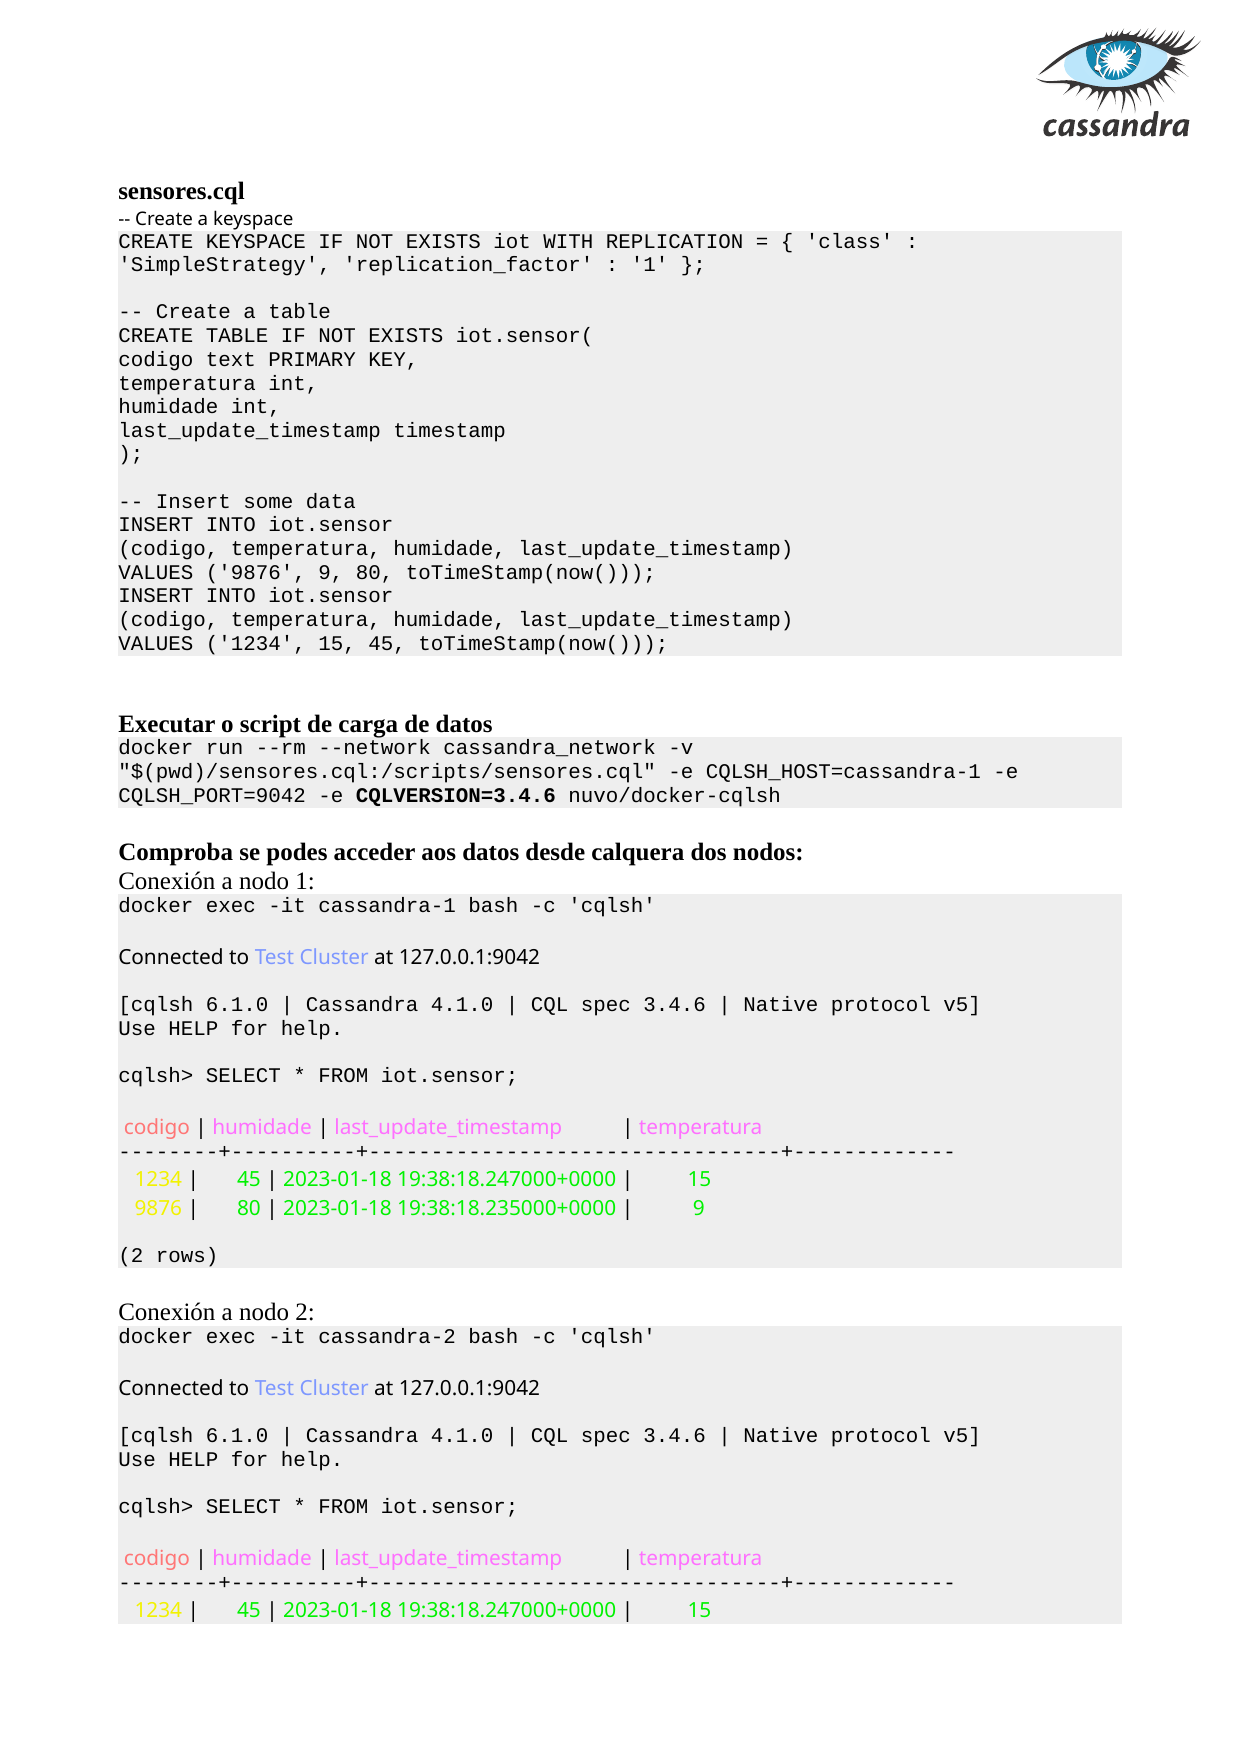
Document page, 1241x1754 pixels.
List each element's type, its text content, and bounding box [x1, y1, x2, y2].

text -- Create a table [118, 302, 1122, 325]
text [cqlsh 6.1.0 | Cassandra 4.1.0 | CQL spec 3.4.6 | Native protocol v5] [118, 994, 1122, 1018]
text (2 rows) [118, 1245, 1122, 1268]
text Use HELP for help. [118, 1018, 1122, 1065]
text codigo | humidade | last_update_timestamp | temperatura [118, 1543, 1122, 1572]
text codigo text PRIMARY KEY, [118, 349, 1122, 372]
text 9876 | 80 | 2023-01-18 19:38:18.235000+0000 | 9 [118, 1193, 1122, 1221]
text cqlsh> SELECT * FROM iot.sensor; [118, 1496, 1122, 1520]
text Use HELP for help. [118, 1449, 1122, 1496]
text 1234 | 45 | 2023-01-18 19:38:18.247000+0000 | 15 [118, 1164, 1122, 1193]
text Connected to Test Cluster at 127.0.0.1:9042 [118, 1373, 1122, 1425]
text humidade int, [118, 396, 1122, 420]
text Conexión a nodo 1: [118, 866, 1122, 894]
text --------+----------+---------------------------------+------------- [118, 1572, 1122, 1596]
text codigo | humidade | last_update_timestamp | temperatura [118, 1112, 1122, 1141]
text ); [118, 443, 1122, 467]
text -- Create a keyspace [118, 205, 1122, 231]
text VALUES ('1234', 15, 45, toTimeStamp(now())); [118, 633, 1122, 656]
text CREATE KEYSPACE IF NOT EXISTS iot WITH REPLICATION = { 'class' : 'SimpleStrategy', 'replication_factor' : '1' }; [118, 231, 1122, 278]
text --------+----------+---------------------------------+------------- [118, 1141, 1122, 1164]
text CREATE TABLE IF NOT EXISTS iot.sensor( [118, 325, 1122, 349]
text docker exec -it cassandra-2 bash -c 'cqlsh' [118, 1326, 1122, 1373]
text sensores.cql [118, 176, 1122, 205]
text docker exec -it cassandra-1 bash -c 'cqlsh' [118, 894, 1122, 942]
text Conexión a nodo 2: [118, 1268, 1122, 1326]
text -- Insert some data [118, 491, 1122, 514]
text INSERT INTO iot.sensor [118, 585, 1122, 609]
text docker run --rm --network cassandra_network -v "$(pwd)/sensores.cql:/scripts/sensores.cql" -e CQLSH_HOST=cassandra-1 -e CQLSH_PORT=9042 -e CQLVERSION=3.4.6 nuvo/docker-cqlsh [118, 737, 1122, 808]
text 1234 | 45 | 2023-01-18 19:38:18.247000+0000 | 15 [118, 1596, 1122, 1624]
text VALUES ('9876', 9, 80, toTimeStamp(now())); [118, 562, 1122, 585]
text (codigo, temperatura, humidade, last_update_timestamp) [118, 538, 1122, 562]
text cqlsh> SELECT * FROM iot.sensor; [118, 1065, 1122, 1088]
text last_update_timestamp timestamp [118, 420, 1122, 443]
text Comproba se podes acceder aos datos desde calquera dos nodos: [118, 837, 1122, 866]
text [cqlsh 6.1.0 | Cassandra 4.1.0 | CQL spec 3.4.6 | Native protocol v5] [118, 1425, 1122, 1449]
text Connected to Test Cluster at 127.0.0.1:9042 [118, 942, 1122, 994]
text (codigo, temperatura, humidade, last_update_timestamp) [118, 609, 1122, 633]
text INSERT INTO iot.sensor [118, 514, 1122, 538]
text Executar o script de carga de datos [118, 709, 1122, 737]
text temperatura int, [118, 372, 1122, 396]
